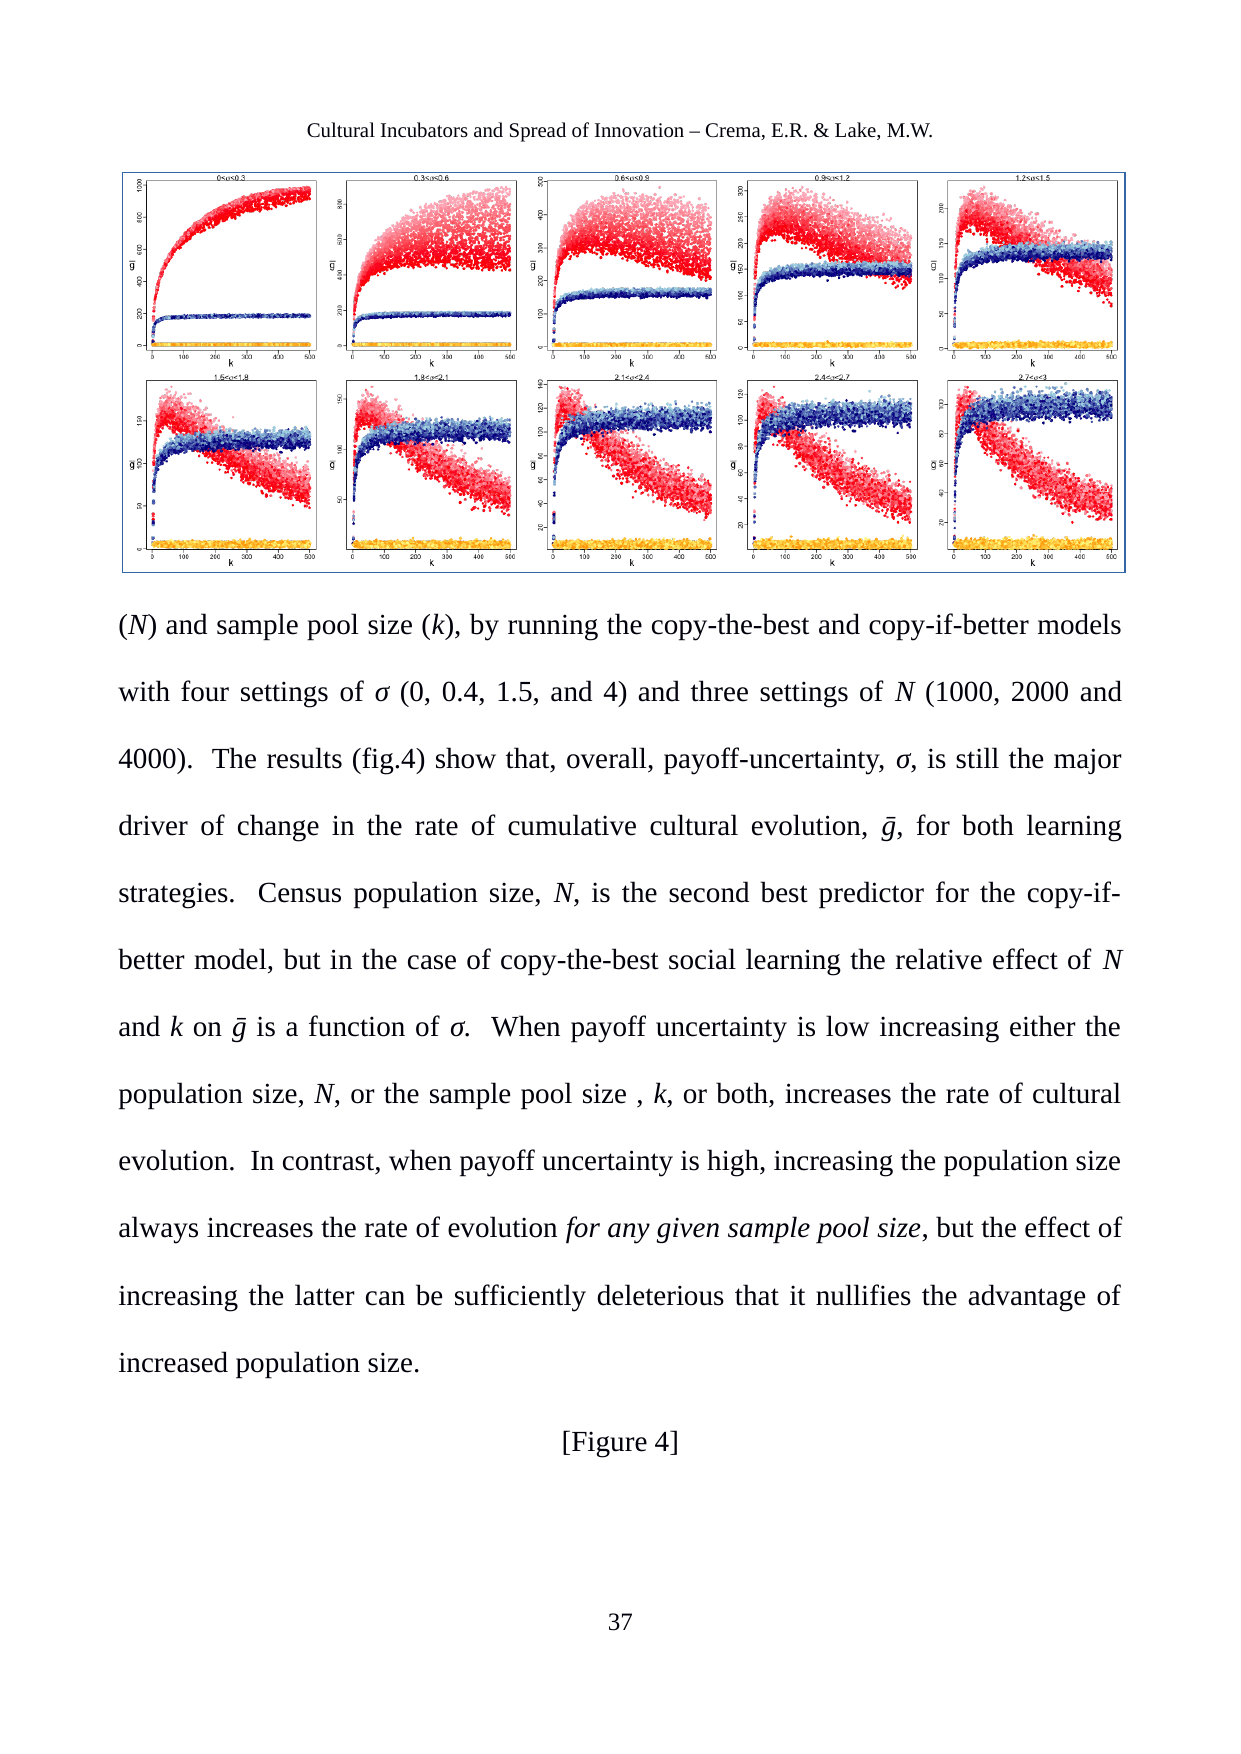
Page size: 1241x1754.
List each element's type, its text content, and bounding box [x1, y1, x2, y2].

text (N) and sample pool size (k), by running the copy-the-best and copy-if-better models with four settings of σ (0, 0.4, 1.5, and 4) and three settings of N (1000, 2000 and 4000). The results (fig.4) show that, overall, payoff-uncertainty, σ, is still the major driver of change in the rate of cumulative cultural evolution, ḡ, for both learning strategies. Census population size, N, is the second best predictor for the copy-if-better model, but in the case of copy-the-best social learning the relative effect of N and k on ḡ is a function of σ. When payoff uncertainty is low increasing either the population size, N, or the sample pool size , k, or both, increases the rate of cultural evolution. In contrast, when payoff uncertainty is high, increasing the population size always increases the rate of evolution for any given sample pool size, but the effect of increasing the latter can be sufficiently deleterious that it nullifies the advantage of increased population size. [118, 172, 1122, 1378]
text [Figure 4] [118, 1424, 1122, 1458]
picture [123, 173, 1124, 572]
